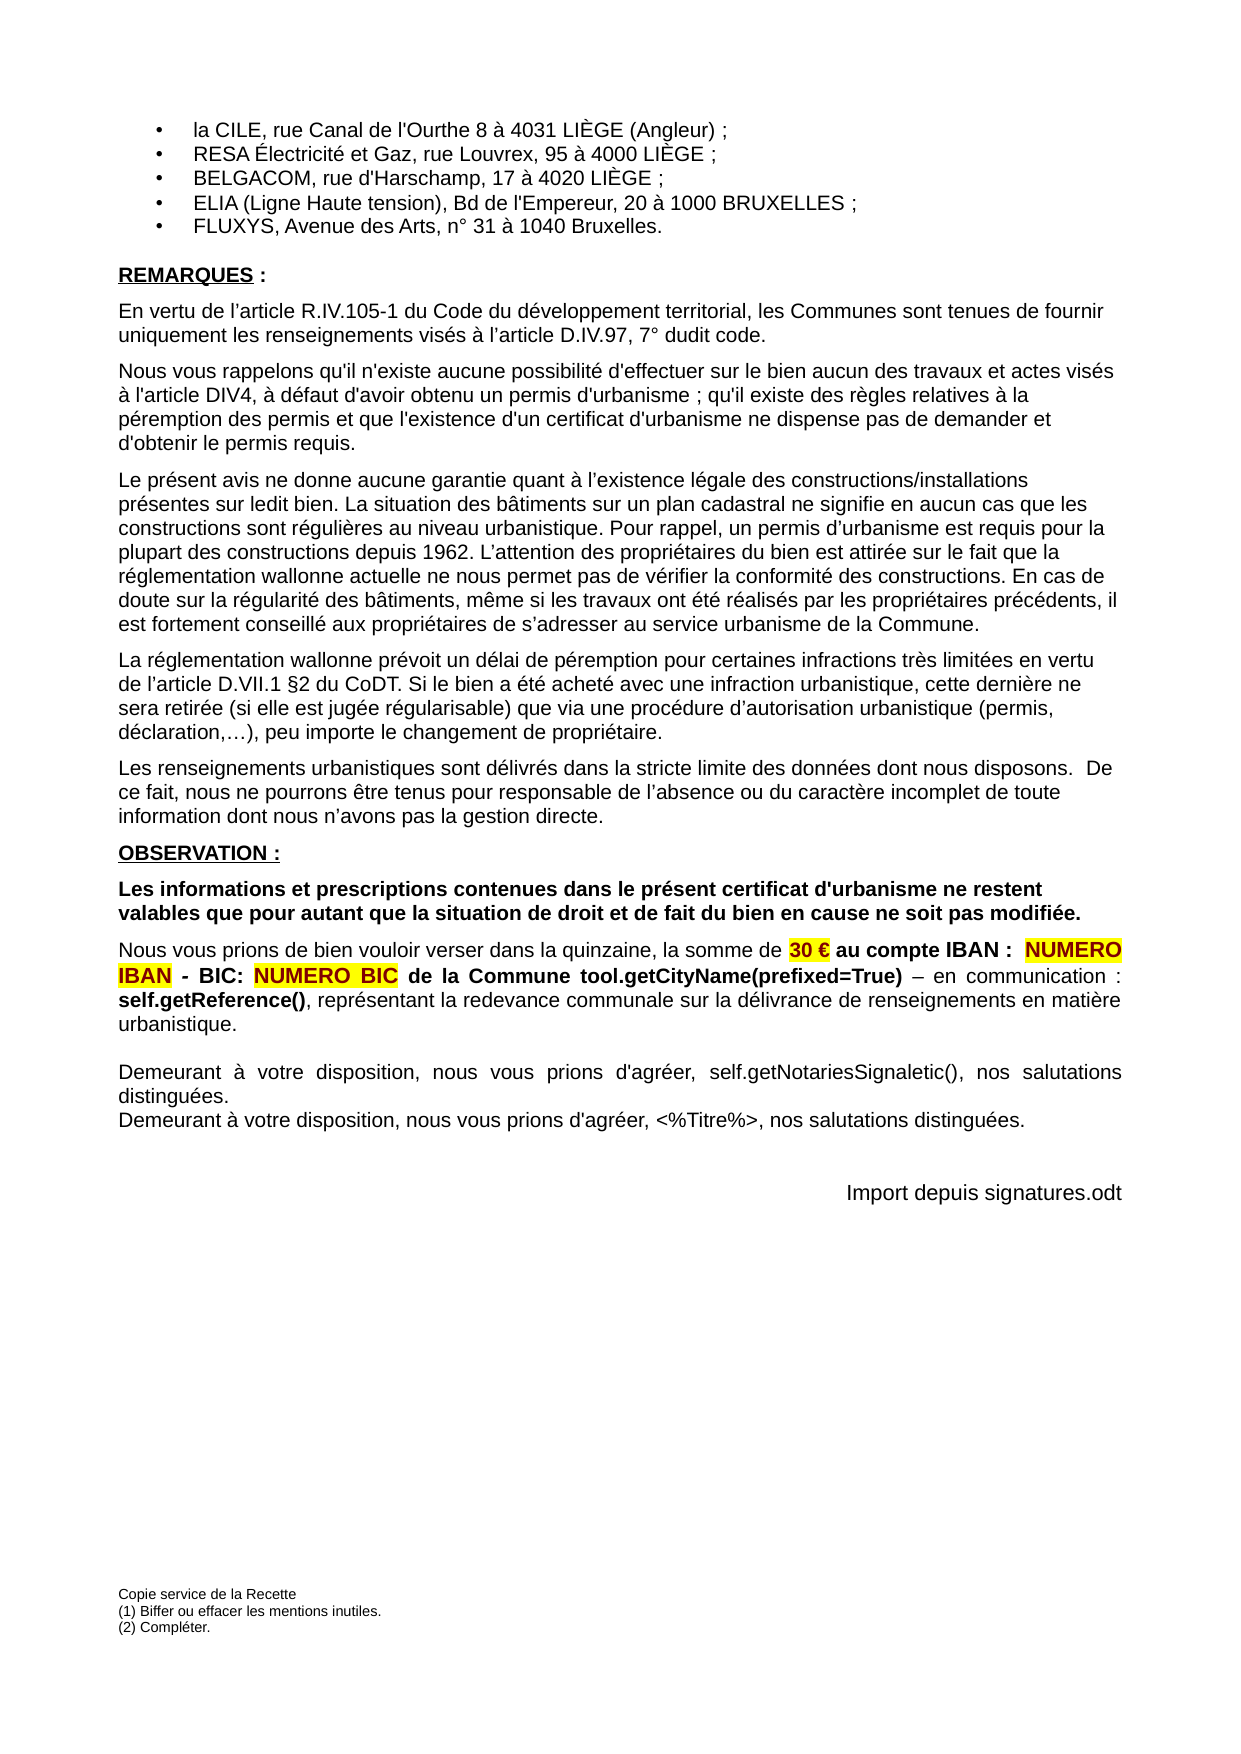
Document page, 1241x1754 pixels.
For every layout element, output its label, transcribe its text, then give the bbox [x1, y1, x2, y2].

text OBSERVATION : [118, 841, 1122, 864]
text Nous vous rappelons qu'il n'existe aucune possibilité d'effectuer sur le bien aucun des travaux et actes visés à l'article DIV4, à défaut d'avoir obtenu un permis d'urbanisme ; qu'il existe des règles relatives à la péremption des permis et que l'existence d'un certificat d'urbanisme ne dispense pas de demander et d'obtenir le permis requis. [118, 359, 1122, 455]
text Demeurant à votre disposition, nous vous prions d'agréer, self.getNotariesSignaletic(), nos salutations distinguées. [118, 1060, 1122, 1108]
list RESA Électricité et Gaz, rue Louvrex, 95 à 4000 LIÈGE ; [156, 142, 1122, 166]
text La réglementation wallonne prévoit un délai de péremption pour certaines infractions très limitées en vertu de l’article D.VII.1 §2 du CoDT. Si le bien a été acheté avec une infraction urbanistique, cette dernière ne sera retirée (si elle est jugée régularisable) que via une procédure d’autorisation urbanistique (permis, déclaration,…), peu importe le changement de propriétaire. [118, 648, 1122, 744]
text En vertu de l’article R.IV.105-1 du Code du développement territorial, les Communes sont tenues de fournir uniquement les renseignements visés à l’article D.IV.97, 7° dudit code. [118, 299, 1122, 347]
text REMARQUES : [118, 262, 1122, 286]
text Le présent avis ne donne aucune garantie quant à l’existence légale des constructions/installations présentes sur ledit bien. La situation des bâtiments sur un plan cadastral ne signifie en aucun cas que les constructions sont régulières au niveau urbanistique. Pour rappel, un permis d’urbanisme est requis pour la plupart des constructions depuis 1962. L’attention des propriétaires du bien est attirée sur le fait que la réglementation wallonne actuelle ne nous permet pas de vérifier la conformité des constructions. En cas de doute sur la régularité des bâtiments, même si les travaux ont été réalisés par les propriétaires précédents, il est fortement conseillé aux propriétaires de s’adresser au service urbanisme de la Commune. [118, 468, 1122, 635]
text Demeurant à votre disposition, nous vous prions d'agréer, <%Titre%>, nos salutations distinguées. [118, 1108, 1122, 1132]
list la CILE, rue Canal de l'Ourthe 8 à 4031 LIÈGE (Angleur) ; [156, 118, 1122, 142]
text Les renseignements urbanistiques sont délivrés dans la stricte limite des données dont nous disposons. De ce fait, nous ne pourrons être tenus pour responsable de l’absence ou du caractère incomplet de toute information dont nous n’avons pas la gestion directe. [118, 756, 1122, 828]
text Les informations et prescriptions contenues dans le présent certificat d'urbanisme ne restent valables que pour autant que la situation de droit et de fait du bien en cause ne soit pas modifiée. [118, 877, 1122, 925]
list BELGACOM, rue d'Harschamp, 17 à 4020 LIÈGE ; [156, 166, 1122, 190]
text Nous vous prions de bien vouloir verser dans la quinzaine, la somme de 30 € au compte IBAN : NUMERO IBAN - BIC: NUMERO BIC de la Commune tool.getCityName(prefixed=True) – en communication : self.getReference(), représentant la redevance communale sur la délivrance de renseignements en matière urbanistique. [118, 937, 1122, 1036]
text Import depuis signatures.odt [118, 1179, 1122, 1205]
list ELIA (Ligne Haute tension), Bd de l'Empereur, 20 à 1000 BRUXELLES ; [156, 190, 1122, 214]
list FLUXYS, Avenue des Arts, n° 31 à 1040 Bruxelles. [156, 214, 1122, 238]
